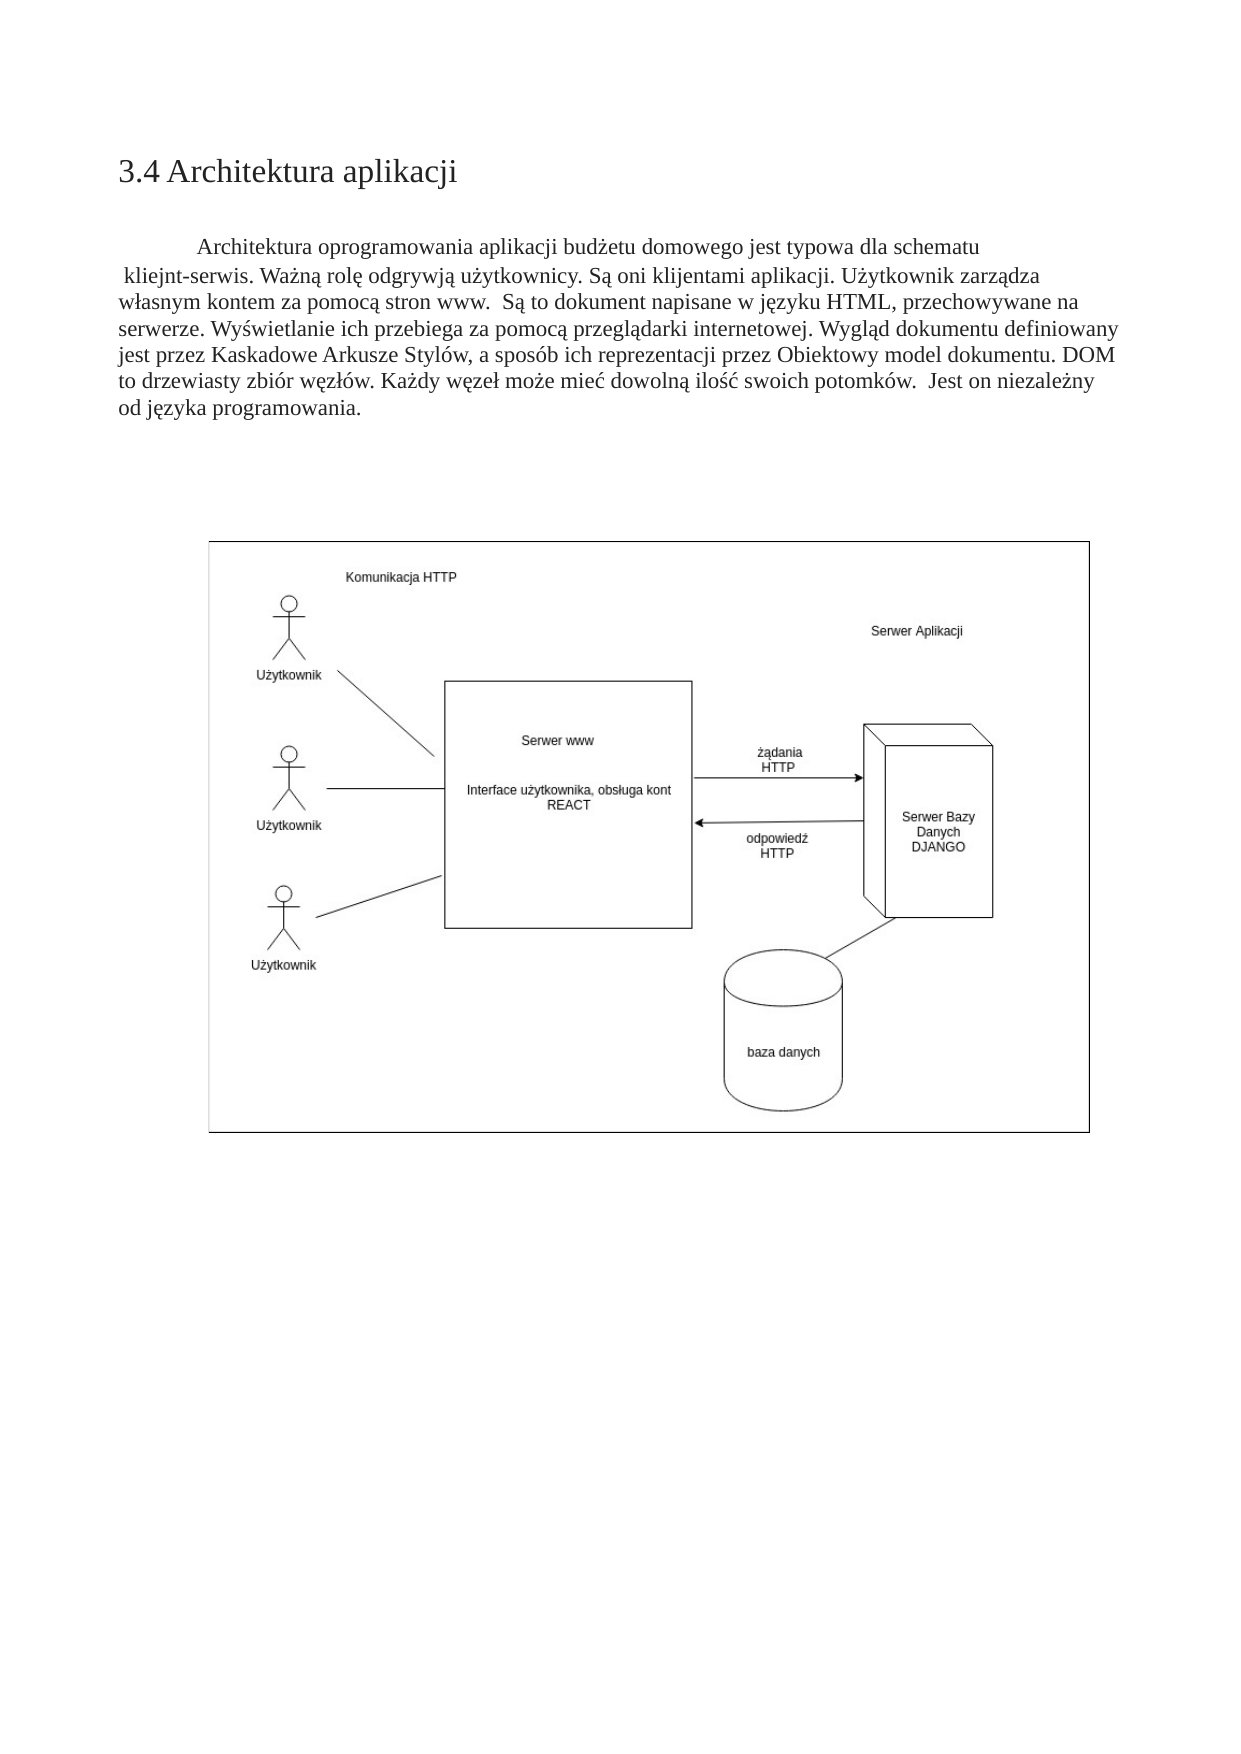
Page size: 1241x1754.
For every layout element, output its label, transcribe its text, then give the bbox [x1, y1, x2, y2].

picture [208, 541, 1090, 1133]
text 3.4 Architektura aplikacji [118, 152, 1122, 190]
text Architektura oprogramowania aplikacji budżetu domowego jest typowa dla schematu [118, 223, 1122, 262]
text kliejnt-serwis. Ważną rolę odgrywją użytkownicy. Są oni klijentami aplikacji. Użytkownik zarządza własnym kontem za pomocą stron www. Są to dokument napisane w języku HTML, przechowywane na serwerze. Wyświetlanie ich przebiega za pomocą przeglądarki internetowej. Wygląd dokumentu definiowany jest przez Kaskadowe Arkusze Stylów, a sposób ich reprezentacji przez Obiektowy model dokumentu. DOM to drzewiasty zbiór węzłów. Każdy węzeł może mieć dowolną ilość swoich potomków. Jest on niezależny od języka programowania. [118, 262, 1122, 420]
